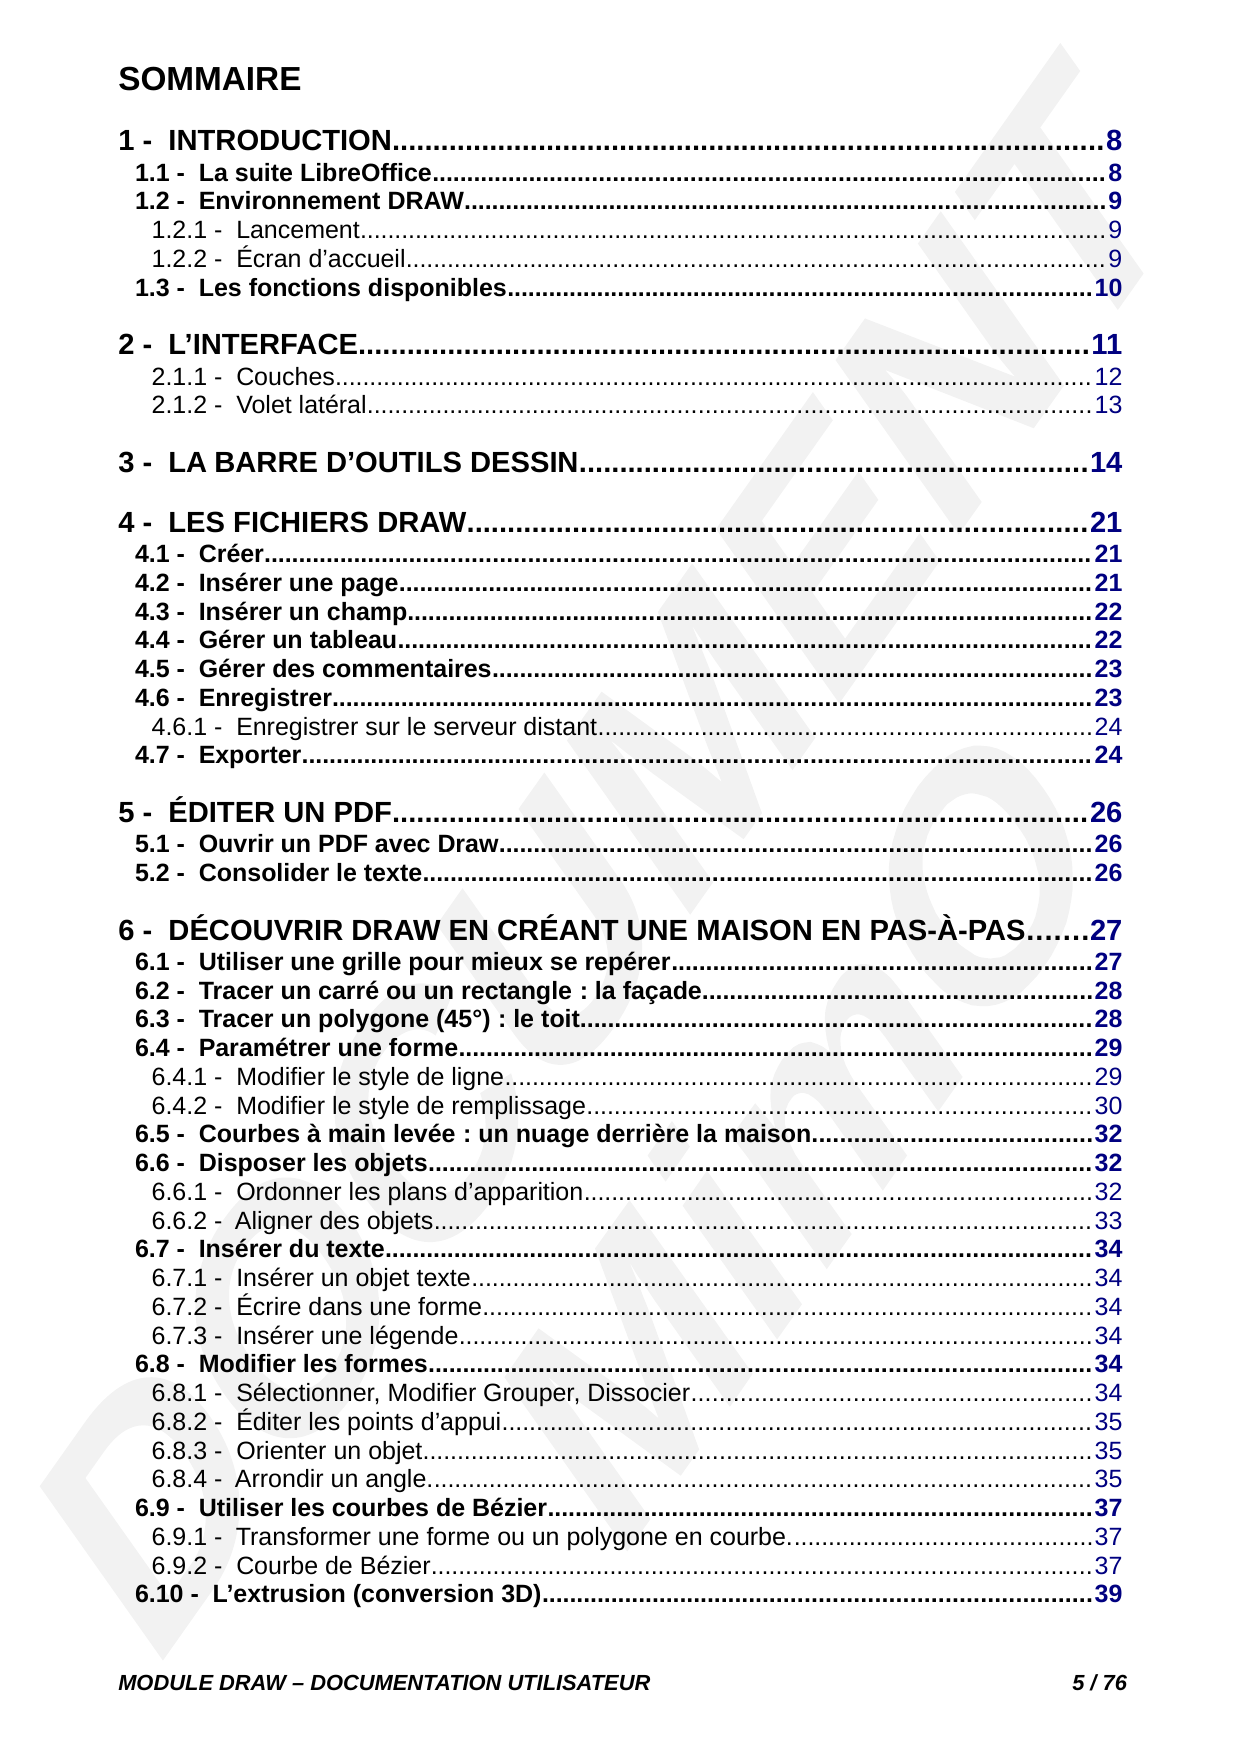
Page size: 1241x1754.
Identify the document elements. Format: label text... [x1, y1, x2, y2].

text 6.8.1 - Sélectionner, Modifier Grouper, Dissocier 34 [151, 1378, 1122, 1407]
text 4.6.1 - Enregistrer sur le serveur distant 24 [151, 712, 1122, 740]
text 1.3 - Les fonctions disponibles 10 [135, 273, 1122, 301]
text 4.3 - Insérer un champ 22 [135, 597, 1122, 625]
text 6.9 - Utiliser les courbes de Bézier 37 [135, 1493, 1122, 1522]
text 1.2 - Environnement DRAW 9 [135, 186, 1122, 215]
text 1.2.2 - Écran d’accueil 9 [151, 244, 1122, 273]
text 6.2 - Tracer un carré ou un rectangle : la façade 28 [135, 976, 1122, 1004]
text 6.7.2 - Écrire dans une forme 34 [151, 1292, 1122, 1321]
text 6.9.2 - Courbe de Bézier 37 [151, 1551, 1122, 1579]
subtitle SOMMAIRE [118, 59, 1122, 97]
text 4.5 - Gérer des commentaires 23 [135, 654, 1122, 683]
text 4.6 - Enregistrer 23 [135, 683, 1122, 712]
text 6.1 - Utiliser une grille pour mieux se repérer 27 [135, 947, 1122, 976]
text 6.6 - Disposer les objets 32 [135, 1148, 1122, 1177]
text 6.3 - Tracer un polygone (45°) : le toit. 28 [135, 1004, 1122, 1033]
text 6.7.3 - Insérer une légende 34 [151, 1321, 1122, 1349]
text 6.6.2 - Aligner des objets 33 [151, 1206, 1122, 1234]
text 5.2 - Consolider le texte 26 [135, 858, 1122, 887]
text 6.7 - Insérer du texte 34 [135, 1234, 1122, 1263]
text 1.1 - La suite LibreOffice 8 [135, 158, 1122, 186]
text 2.1.2 - Volet latéral 13 [151, 390, 1122, 419]
text 6.8.3 - Orienter un objet. 35 [151, 1436, 1122, 1464]
text 1.2.1 - Lancement 9 [151, 215, 1122, 244]
text 6.4.1 - Modifier le style de ligne 29 [151, 1062, 1122, 1091]
text 6.5 - Courbes à main levée : un nuage derrière la maison. 32 [135, 1119, 1122, 1148]
text 6.8.4 - Arrondir un angle. 35 [151, 1464, 1122, 1493]
text 6.4 - Paramétrer une forme 29 [135, 1033, 1122, 1062]
text 4.4 - Gérer un tableau 22 [135, 625, 1122, 654]
text 4.7 - Exporter 24 [135, 740, 1122, 769]
text 3 - La barre d’outils dessin 14 [118, 445, 1122, 478]
text 6.8 - Modifier les formes 34 [135, 1349, 1122, 1378]
text 6 - Découvrir Draw en créant une maison en pas-à-pas 27 [118, 913, 1122, 946]
text 4.2 - Insérer une page 21 [135, 568, 1122, 597]
text 4 - Les fichiers Draw 21 [118, 505, 1122, 538]
text 1 - introduction 8 [118, 123, 1122, 157]
text 2 - L’interface 11 [118, 327, 1122, 361]
text 5.1 - Ouvrir un PDF avec Draw 26 [135, 829, 1122, 858]
text 6.9.1 - Transformer une forme ou un polygone en courbe. 37 [151, 1522, 1122, 1551]
text 6.7.1 - Insérer un objet texte 34 [151, 1263, 1122, 1292]
text 6.4.2 - Modifier le style de remplissage 30 [151, 1091, 1122, 1119]
text 6.6.1 - Ordonner les plans d’apparition 32 [151, 1177, 1122, 1206]
text 4.1 - Créer 21 [135, 539, 1122, 568]
text 6.8.2 - Éditer les points d’appui 35 [151, 1407, 1122, 1436]
text 2.1.1 - Couches 12 [151, 361, 1122, 390]
text 5 - Éditer un PDF 26 [118, 795, 1122, 829]
text 6.10 - L’extrusion (conversion 3D) 39 [135, 1579, 1122, 1608]
